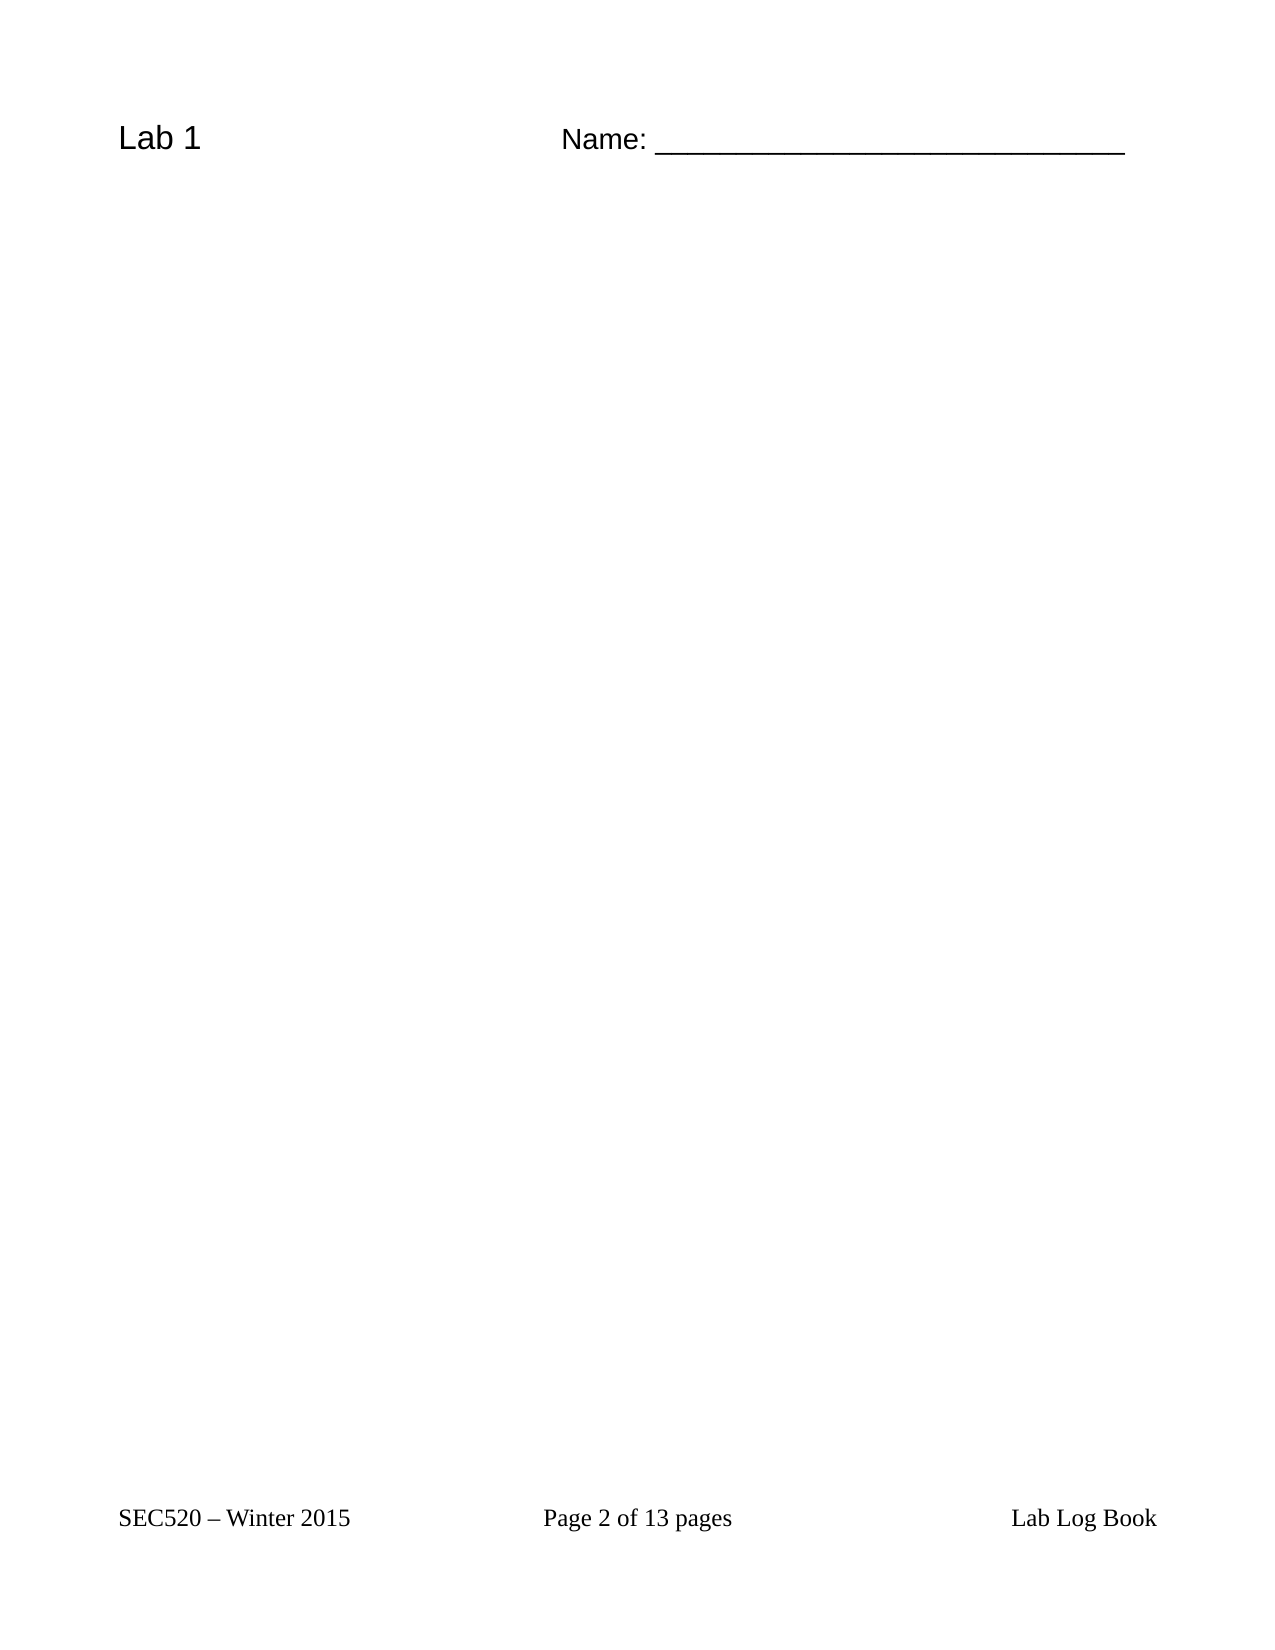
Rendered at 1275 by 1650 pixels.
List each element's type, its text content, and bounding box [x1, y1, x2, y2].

text Lab 1 Name: _____________________________ [118, 118, 1157, 157]
